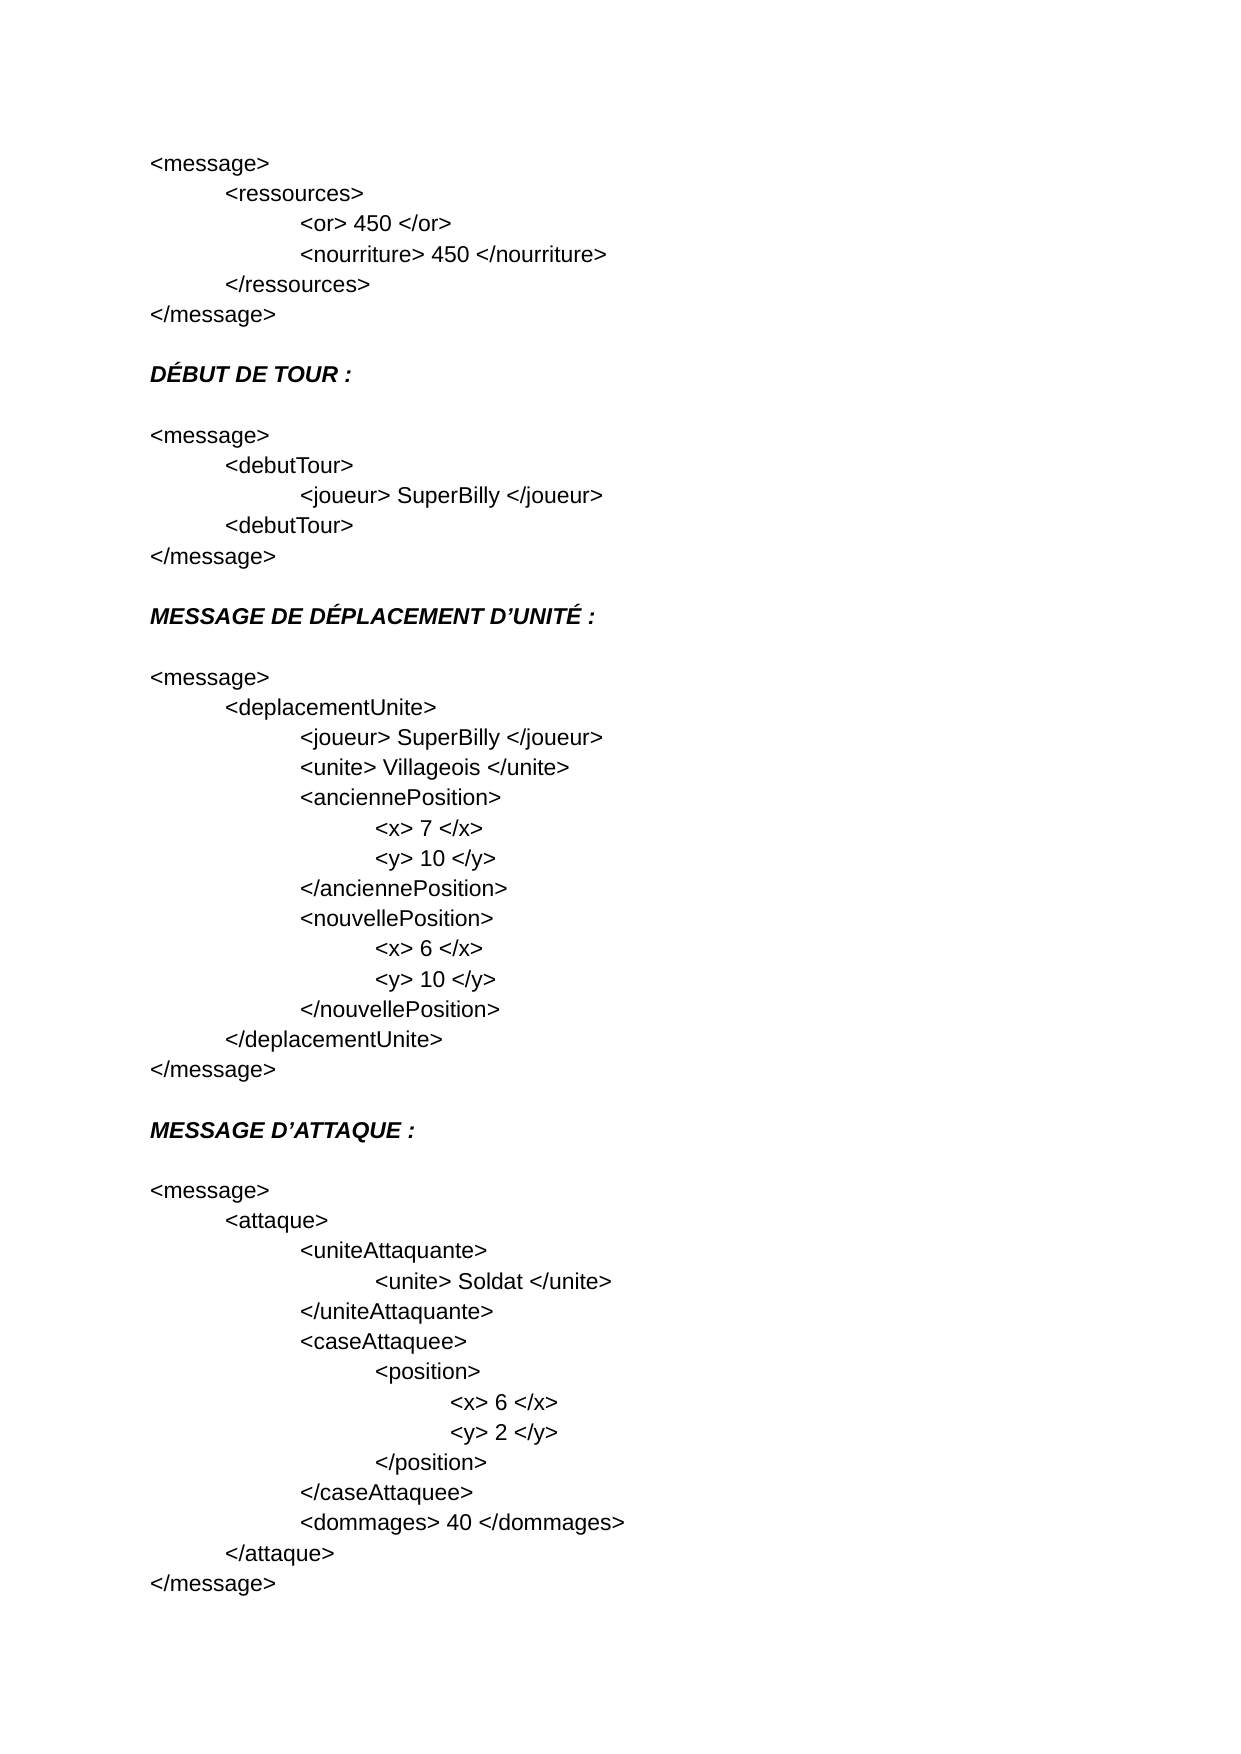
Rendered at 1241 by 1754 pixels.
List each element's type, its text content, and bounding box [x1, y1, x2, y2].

text </ressources> [150, 271, 1090, 297]
text </anciennePosition> [150, 875, 1090, 901]
text DÉBUT DE TOUR : [150, 361, 1090, 388]
text <x> 7 </x> [150, 814, 1090, 841]
text <y> 10 </y> [150, 845, 1090, 871]
text <position> [150, 1358, 1090, 1385]
text <y> 10 </y> [150, 966, 1090, 992]
text <debutTour> [150, 512, 1090, 539]
text </caseAttaquee> [150, 1479, 1090, 1506]
text <deplacementUnite> [150, 694, 1090, 720]
text <joueur> SuperBilly </joueur> [150, 724, 1090, 750]
text <x> 6 </x> [150, 935, 1090, 962]
text </message> [150, 1570, 1090, 1596]
text <unite> Soldat </unite> [150, 1268, 1090, 1294]
text <y> 2 </y> [150, 1419, 1090, 1445]
text <message> [150, 663, 1090, 690]
text <message> [150, 150, 1090, 176]
text <ressources> [150, 180, 1090, 207]
text </attaque> [150, 1539, 1090, 1566]
text <uniteAttaquante> [150, 1237, 1090, 1264]
text <nourriture> 450 </nourriture> [150, 241, 1090, 267]
text <debutTour> [150, 452, 1090, 478]
text <joueur> SuperBilly </joueur> [150, 482, 1090, 509]
text <message> [150, 1177, 1090, 1203]
text <nouvellePosition> [150, 905, 1090, 932]
text </message> [150, 543, 1090, 569]
text <caseAttaquee> [150, 1328, 1090, 1354]
text <message> [150, 422, 1090, 448]
text </message> [150, 301, 1090, 327]
text <unite> Villageois </unite> [150, 754, 1090, 781]
text MESSAGE DE DÉPLACEMENT D’UNITÉ : [150, 603, 1090, 629]
text </uniteAttaquante> [150, 1298, 1090, 1324]
text <dommages> 40 </dommages> [150, 1509, 1090, 1536]
text </message> [150, 1056, 1090, 1083]
text <x> 6 </x> [150, 1388, 1090, 1415]
text <anciennePosition> [150, 784, 1090, 811]
text MESSAGE D’ATTAQUE : [150, 1117, 1090, 1143]
text <or> 450 </or> [150, 210, 1090, 237]
text </nouvellePosition> [150, 996, 1090, 1022]
text </deplacementUnite> [150, 1026, 1090, 1052]
text <attaque> [150, 1207, 1090, 1234]
text </position> [150, 1449, 1090, 1475]
